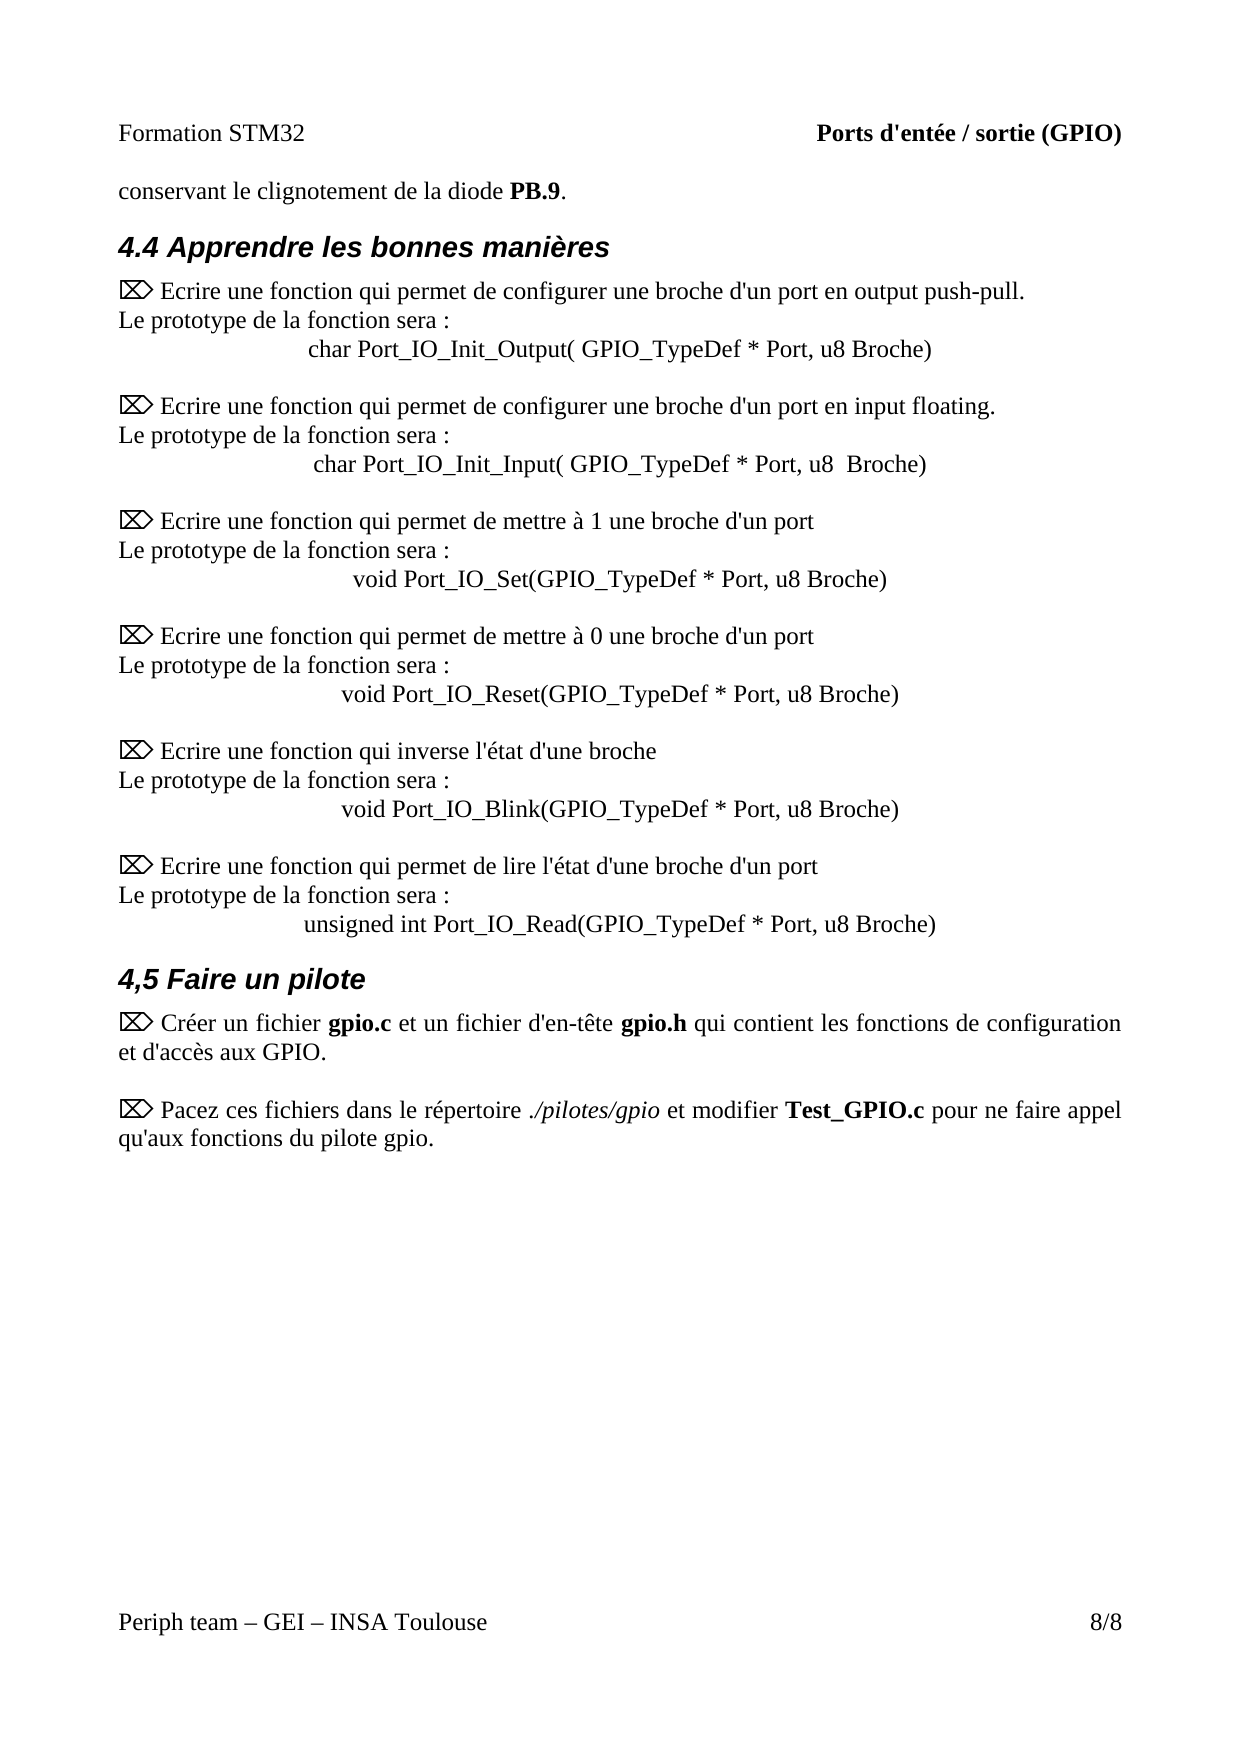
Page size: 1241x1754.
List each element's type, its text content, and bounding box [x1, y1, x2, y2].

text  Pacez ces fichiers dans le répertoire ./pilotes/gpio et modifier Test_GPIO.c pour ne faire appel qu'aux fonctions du pilote gpio. [118, 1095, 1122, 1152]
text Le prototype de la fonction sera : [118, 305, 1122, 334]
text void Port_IO_Set(GPIO_TypeDef * Port, u8 Broche) [118, 564, 1122, 592]
text Le prototype de la fonction sera : [118, 535, 1122, 564]
text  Ecrire une fonction qui permet de lire l'état d'une broche d'un port [118, 851, 1122, 880]
text char Port_IO_Init_Output( GPIO_TypeDef * Port, u8 Broche) [118, 334, 1122, 362]
text  Ecrire une fonction qui permet de mettre à 1 une broche d'un port [118, 506, 1122, 535]
subtitle 4.4 Apprendre les bonnes manières [118, 230, 1122, 264]
text Le prototype de la fonction sera : [118, 880, 1122, 909]
text  Ecrire une fonction qui permet de configurer une broche d'un port en input floating. [118, 391, 1122, 420]
text  Ecrire une fonction qui permet de mettre à 0 une broche d'un port [118, 621, 1122, 650]
text  Ecrire une fonction qui inverse l'état d'une broche [118, 736, 1122, 765]
text char Port_IO_Init_Input( GPIO_TypeDef * Port, u8 Broche) [118, 449, 1122, 477]
text Le prototype de la fonction sera : [118, 765, 1122, 794]
text void Port_IO_Blink(GPIO_TypeDef * Port, u8 Broche) [118, 794, 1122, 822]
text Le prototype de la fonction sera : [118, 650, 1122, 679]
subtitle 4,5 Faire un pilote [118, 962, 1122, 996]
text void Port_IO_Reset(GPIO_TypeDef * Port, u8 Broche) [118, 679, 1122, 707]
text Le prototype de la fonction sera : [118, 420, 1122, 449]
text  Ecrire une fonction qui permet de configurer une broche d'un port en output push-pull. [118, 276, 1122, 305]
text unsigned int Port_IO_Read(GPIO_TypeDef * Port, u8 Broche) [118, 909, 1122, 937]
text  Créer un fichier gpio.c et un fichier d'en-tête gpio.h qui contient les fonctions de configuration et d'accès aux GPIO. [118, 1008, 1122, 1066]
text conservant le clignotement de la diode PB.9. [118, 176, 1122, 205]
